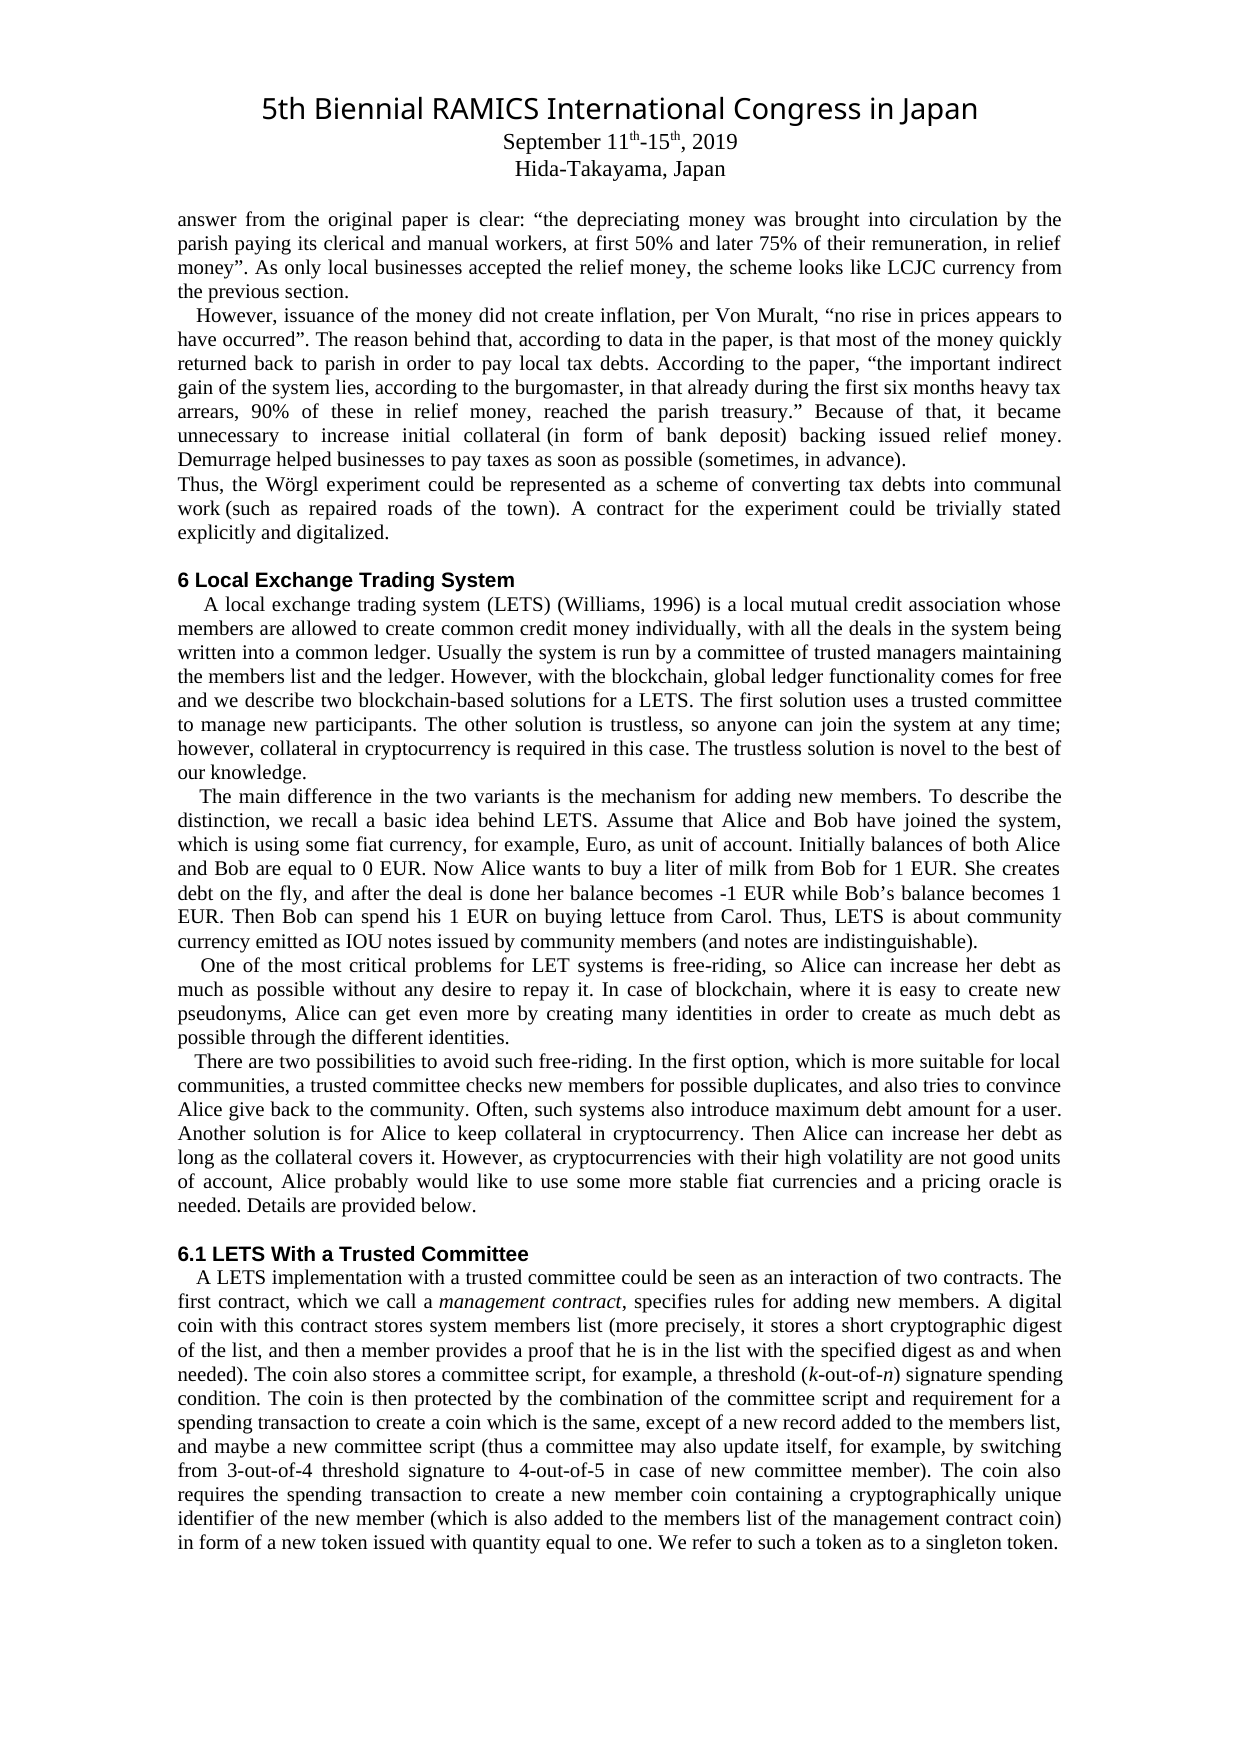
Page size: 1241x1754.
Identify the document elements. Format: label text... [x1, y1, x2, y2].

text However, issuance of the money did not create inflation, per Von Muralt, “no rise in prices appears to have occurred”. The reason behind that, according to data in the paper, is that most of the money quickly returned back to parish in order to pay local tax debts. According to the paper, “the important indirect gain of the system lies, according to the burgomaster, in that already during the first six months heavy tax arrears, 90% of these in relief money, reached the parish treasury.” Because of that, it became unnecessary to increase initial collateral (in form of bank deposit) backing issued relief money. Demurrage helped businesses to pay taxes as soon as possible (sometimes, in advance). [177, 303, 1063, 471]
text 6 Local Exchange Trading System [177, 568, 1063, 592]
text One of the most critical problems for LET systems is free-riding, so Alice can increase her debt as much as possible without any desire to repay it. In case of blockchain, where it is easy to create new pseudonyms, Alice can get even more by creating many identities in order to create as much debt as possible through the different identities. [177, 953, 1063, 1049]
text The main difference in the two variants is the mechanism for adding new members. To describe the distinction, we recall a basic idea behind LETS. Assume that Alice and Bob have joined the system, which is using some fiat currency, for example, Euro, as unit of account. Initially balances of both Alice and Bob are equal to 0 EUR. Now Alice wants to buy a liter of milk from Bob for 1 EUR. She creates debt on the fly, and after the deal is done her balance becomes -1 EUR while Bob’s balance becomes 1 EUR. Then Bob can spend his 1 EUR on buying lettuce from Carol. Thus, LETS is about community currency emitted as IOU notes issued by community members (and notes are indistinguishable). [177, 784, 1063, 953]
text A local exchange trading system (LETS) (Williams, 1996) is a local mutual credit association whose members are allowed to create common credit money individually, with all the deals in the system being written into a common ledger. Usually the system is run by a committee of trusted managers maintaining the members list and the ledger. However, with the blockchain, global ledger functionality comes for free and we describe two blockchain-based solutions for a LETS. The first solution uses a trusted committee to manage new participants. The other solution is trustless, so anyone can join the system at any time; however, collateral in cryptocurrency is required in this case. The trustless solution is novel to the best of our knowledge. [177, 592, 1063, 784]
text Thus, the Wörgl experiment could be represented as a scheme of converting tax debts into communal work (such as repaired roads of the town). A contract for the experiment could be trivially stated explicitly and digitalized. [177, 471, 1063, 544]
text There are two possibilities to avoid such free-riding. In the first option, which is more suitable for local communities, a trusted committee checks new members for possible duplicates, and also tries to convince Alice give back to the community. Often, such systems also introduce maximum debt amount for a user. Another solution is for Alice to keep collateral in cryptocurrency. Then Alice can increase her debt as long as the collateral covers it. However, as cryptocurrencies with their high volatility are not good units of account, Alice probably would like to use some more stable fiat currencies and a pricing oracle is needed. Details are provided below. [177, 1049, 1063, 1217]
text A LETS implementation with a trusted committee could be seen as an interaction of two contracts. The first contract, which we call a management contract, specifies rules for adding new members. A digital coin with this contract stores system members list (more precisely, it stores a short cryptographic digest of the list, and then a member provides a proof that he is in the list with the specified digest as and when needed). The coin also stores a committee script, for example, a threshold (k-out-of-n) signature spending condition. The coin is then protected by the combination of the committee script and requirement for a spending transaction to create a coin which is the same, except of a new record added to the members list, and maybe a new committee script (thus a committee may also update itself, for example, by switching from 3-out-of-4 threshold signature to 4-out-of-5 in case of new committee member). The coin also requires the spending transaction to create a new member coin containing a cryptographically unique identifier of the new member (which is also added to the members list of the management contract coin) in form of a new token issued with quantity equal to one. We refer to such a token as to a singleton token. [177, 1265, 1063, 1554]
text 6.1 LETS With a Trusted Committee [177, 1241, 1063, 1265]
text answer from the original paper is clear: “the depreciating money was brought into circulation by the parish paying its clerical and manual workers, at first 50% and later 75% of their remuneration, in relief money”. As only local businesses accepted the relief money, the scheme looks like LCJC currency from the previous section. [177, 207, 1063, 303]
